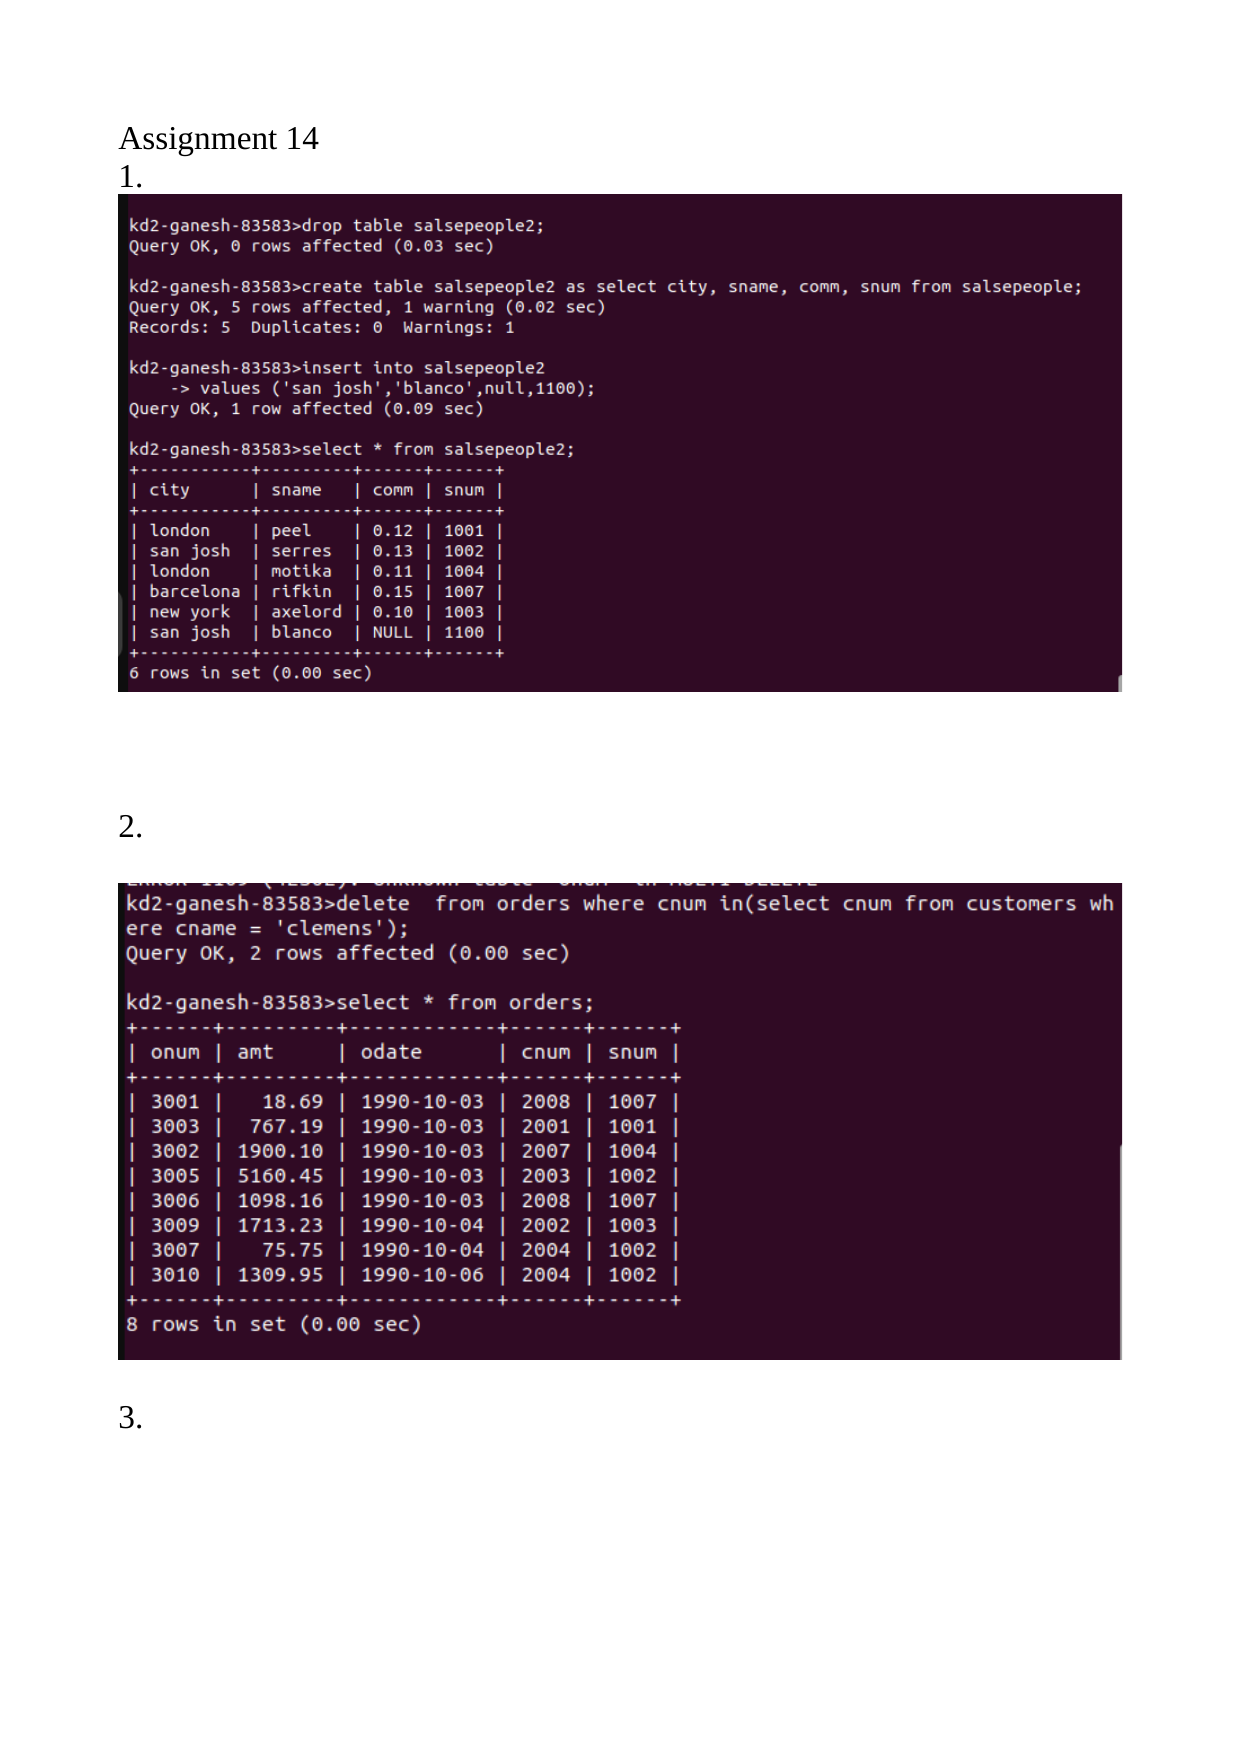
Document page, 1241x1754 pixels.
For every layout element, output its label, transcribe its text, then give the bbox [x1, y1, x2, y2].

text 2. [118, 807, 1122, 845]
text 1. [118, 156, 1122, 194]
picture [118, 194, 1123, 692]
text Assignment 14 [118, 118, 1122, 156]
text 3. [118, 1397, 1122, 1436]
picture [118, 883, 1123, 1360]
